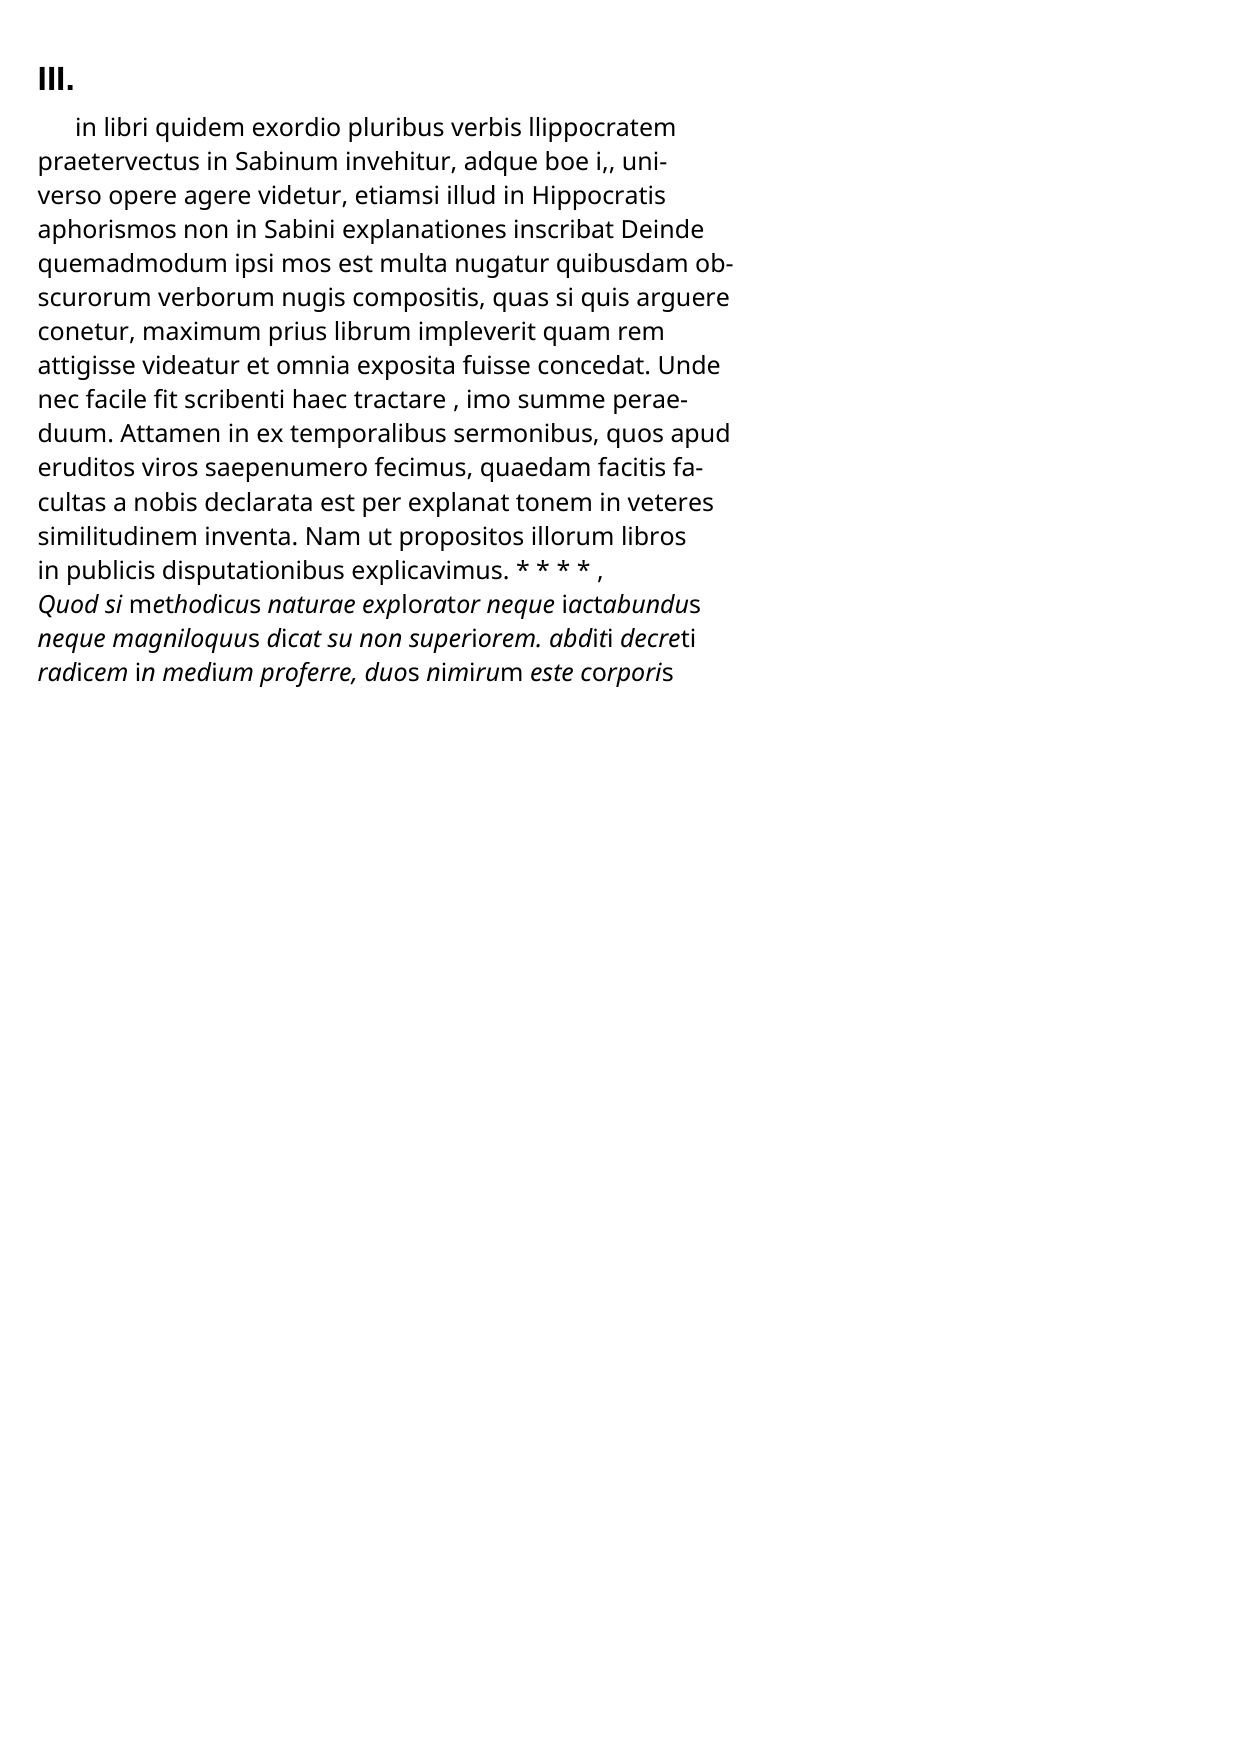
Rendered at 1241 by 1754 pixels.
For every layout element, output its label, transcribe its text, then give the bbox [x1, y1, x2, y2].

text in libri quidem exordio pluribus verbis llippocratem praetervectus in Sabinum invehitur, adque boe i,, uni- verso opere agere videtur, etiamsi illud in Hippocratis aphorismos non in Sabini explanationes inscribat Deinde quemadmodum ipsi mos est multa nugatur quibusdam ob- scurorum verborum nugis compositis, quas si quis arguere conetur, maximum prius librum impleverit quam rem attigisse videatur et omnia exposita fuisse concedat. Unde nec facile fit scribenti haec tractare , imo summe perae- duum. Attamen in ex temporalibus sermonibus, quos apud eruditos viros saepenumero fecimus, quaedam facitis fa- cultas a nobis declarata est per explanat tonem in veteres similitudinem inventa. Nam ut propositos illorum libros in publicis disputationibus explicavimus. * * * * , Quod si methodicus naturae explorator neque iactabundus neque magniloquus dicat su non superiorem. abditi decreti radicem in medium proferre, duos nimirum este corporis [37, 109, 1203, 688]
subtitle III. [37, 58, 1203, 97]
